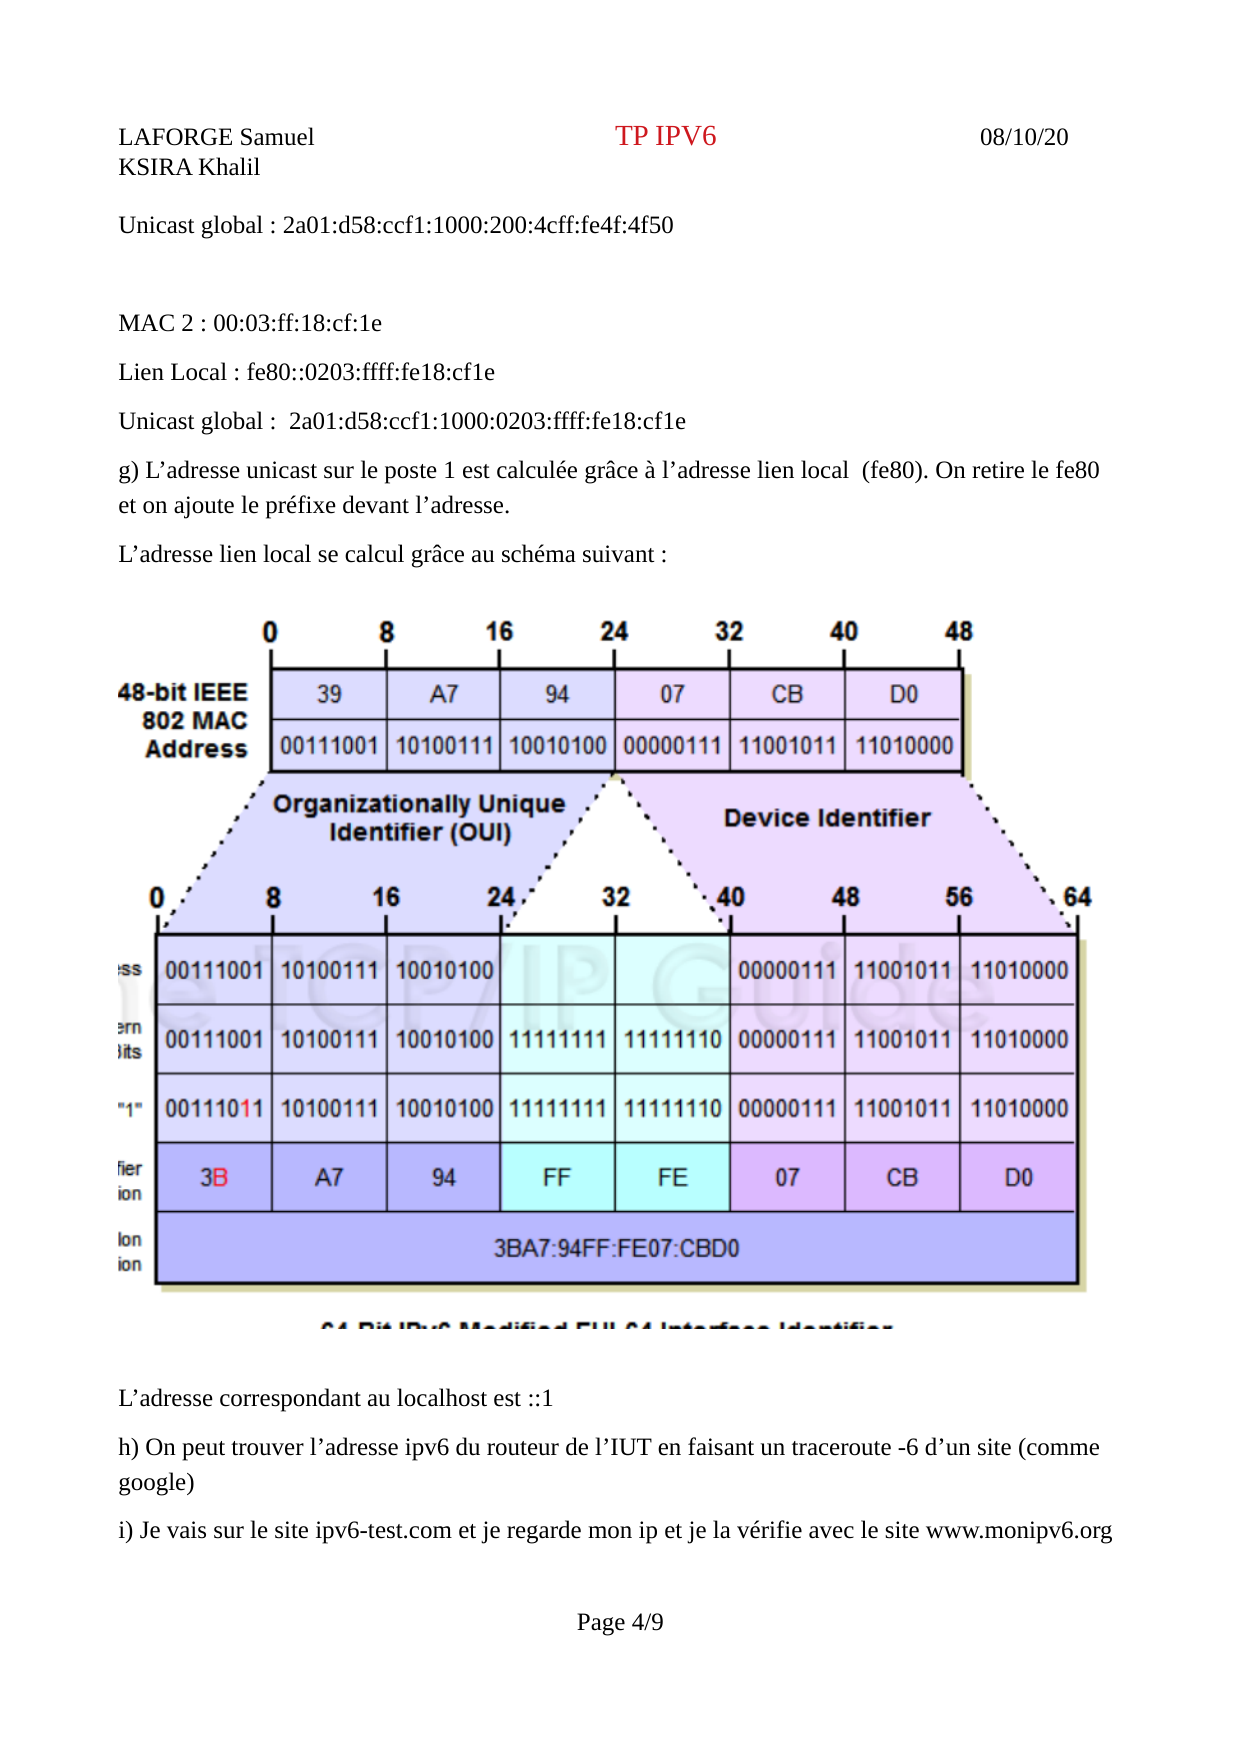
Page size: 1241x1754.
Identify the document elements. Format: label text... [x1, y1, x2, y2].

text Unicast global : 2a01:d58:ccf1:1000:200:4cff:fe4f:4f50 [118, 210, 1122, 239]
text g) L’adresse unicast sur le poste 1 est calculée grâce à l’adresse lien local (fe80). On retire le fe80 et on ajoute le préfixe devant l’adresse. [118, 455, 1122, 518]
text MAC 2 : 00:03:ff:18:cf:1e [118, 308, 1122, 337]
text i) Je vais sur le site ipv6-test.com et je regarde mon ip et je la vérifie avec le site www.monipv6.org [118, 1516, 1122, 1544]
text h) On peut trouver l’adresse ipv6 du routeur de l’IUT en faisant un traceroute -6 d’un site (comme google) [118, 1432, 1122, 1495]
text L’adresse lien local se calcul grâce au schéma suivant : [118, 539, 1122, 567]
text Lien Local : fe80::0203:ffff:fe18:cf1e [118, 357, 1122, 386]
picture [118, 587, 1123, 1329]
text Unicast global : 2a01:d58:ccf1:1000:0203:ffff:fe18:cf1e [118, 406, 1122, 435]
text L’adresse correspondant au localhost est ::1 [118, 1383, 1122, 1412]
